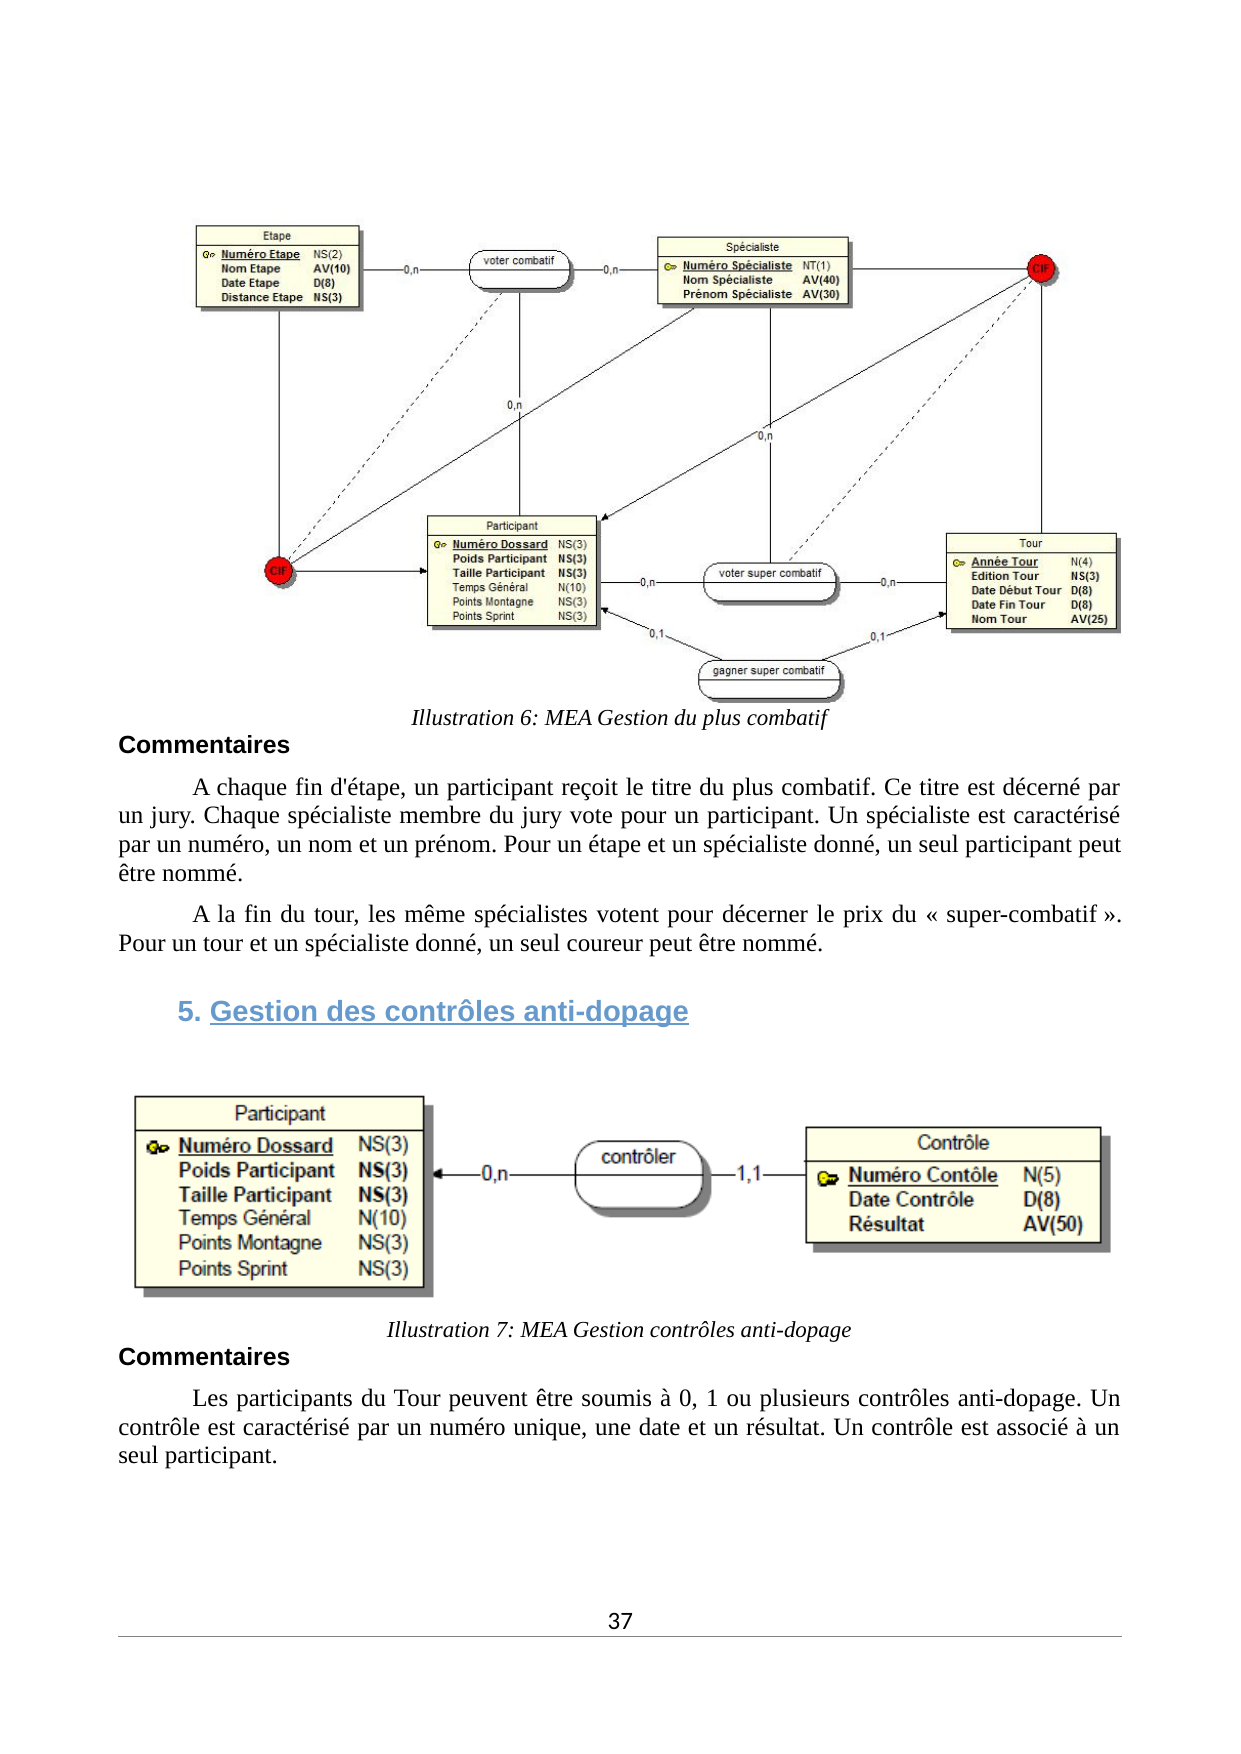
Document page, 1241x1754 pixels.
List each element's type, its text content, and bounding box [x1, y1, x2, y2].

subtitle Commentaires [118, 731, 1122, 759]
text Illustration 7: MEA Gestion contrôles anti-dopage [118, 1316, 1122, 1342]
subtitle Commentaires [118, 1342, 1122, 1371]
subtitle [118, 1057, 1122, 1070]
text Les participants du Tour peuvent être soumis à 0, 1 ou plusieurs contrôles anti-dopage. Un contrôle est caractérisé par un numéro unique, une date et un résultat. Un contrôle est associé à un seul participant. [118, 1383, 1122, 1469]
subtitle Gestion des contrôles anti-dopage [177, 994, 1122, 1027]
text A la fin du tour, les même spécialistes votent pour décerner le prix du « super-combatif ». Pour un tour et un spécialiste donné, un seul coureur peut être nommé. [118, 899, 1122, 957]
picture [118, 169, 1123, 705]
text Illustration 6: MEA Gestion du plus combatif [118, 705, 1122, 731]
subtitle [118, 118, 1122, 169]
text A chaque fin d'étape, un participant reçoit le titre du plus combatif. Ce titre est décerné par un jury. Chaque spécialiste membre du jury vote pour un participant. Un spécialiste est caractérisé par un numéro, un nom et un prénom. Pour un étape et un spécialiste donné, un seul participant peut être nommé. [118, 772, 1122, 887]
